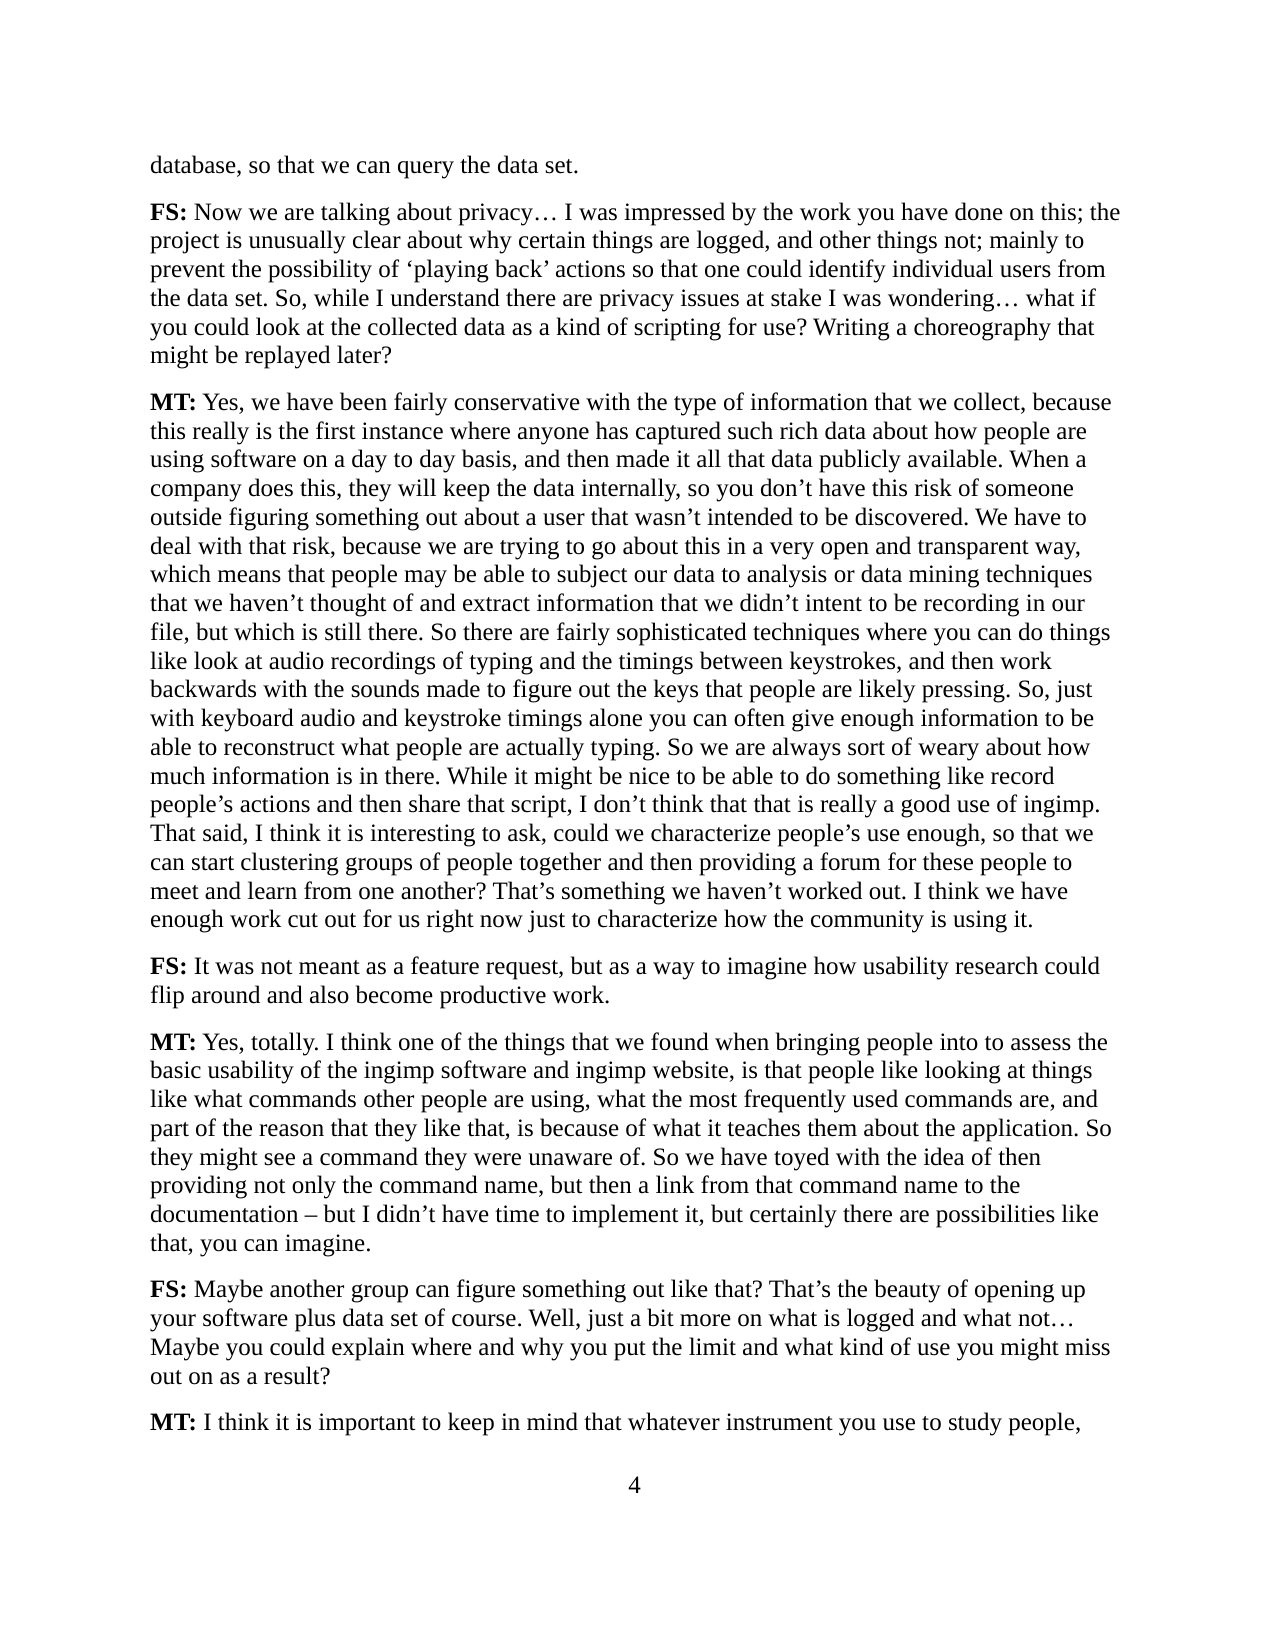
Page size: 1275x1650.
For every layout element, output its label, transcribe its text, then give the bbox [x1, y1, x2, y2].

text FS: It was not meant as a feature request, but as a way to imagine how usability research could flip around and also become productive work. [150, 951, 1125, 1009]
text MT: Yes, totally. I think one of the things that we found when bringing people into to assess the basic usability of the ingimp software and ingimp website, is that people like looking at things like what commands other people are using, what the most frequently used commands are, and part of the reason that they like that, is because of what it teaches them about the application. So they might see a command they were unaware of. So we have toyed with the idea of then providing not only the command name, but then a link from that command name to the documentation – but I didn’t have time to implement it, but certainly there are possibilities like that, you can imagine. [150, 1027, 1125, 1257]
text MT: Yes, we have been fairly conservative with the type of information that we collect, because this really is the first instance where anyone has captured such rich data about how people are using software on a day to day basis, and then made it all that data publicly available. When a company does this, they will keep the data internally, so you don’t have this risk of someone outside figuring something out about a user that wasn’t intended to be discovered. We have to deal with that risk, because we are trying to go about this in a very open and transparent way, which means that people may be able to subject our data to analysis or data mining techniques that we haven’t thought of and extract information that we didn’t intent to be recording in our file, but which is still there. So there are fairly sophisticated techniques where you can do things like look at audio recordings of typing and the timings between keystrokes, and then work backwards with the sounds made to figure out the keys that people are likely pressing. So, just with keyboard audio and keystroke timings alone you can often give enough information to be able to reconstruct what people are actually typing. So we are always sort of weary about how much information is in there. While it might be nice to be able to do something like record people’s actions and then share that script, I don’t think that that is really a good use of ingimp. That said, I think it is interesting to ask, could we characterize people’s use enough, so that we can start clustering groups of people together and then providing a forum for these people to meet and learn from one another? That’s something we haven’t worked out. I think we have enough work cut out for us right now just to characterize how the community is using it. [150, 387, 1125, 933]
text database, so that we can query the data set. [150, 150, 1125, 179]
text FS: Now we are talking about privacy… I was impressed by the work you have done on this; the project is unusually clear about why certain things are logged, and other things not; mainly to prevent the possibility of ‘playing back’ actions so that one could identify individual users from the data set. So, while I understand there are privacy issues at stake I was wondering… what if you could look at the collected data as a kind of scripting for use? Writing a choreography that might be replayed later? [150, 197, 1125, 369]
text MT: I think it is important to keep in mind that whatever instrument you use to study people, [150, 1407, 1125, 1436]
text FS: Maybe another group can figure something out like that? That’s the beauty of opening up your software plus data set of course. Well, just a bit more on what is logged and what not… Maybe you could explain where and why you put the limit and what kind of use you might miss out on as a result? [150, 1274, 1125, 1389]
